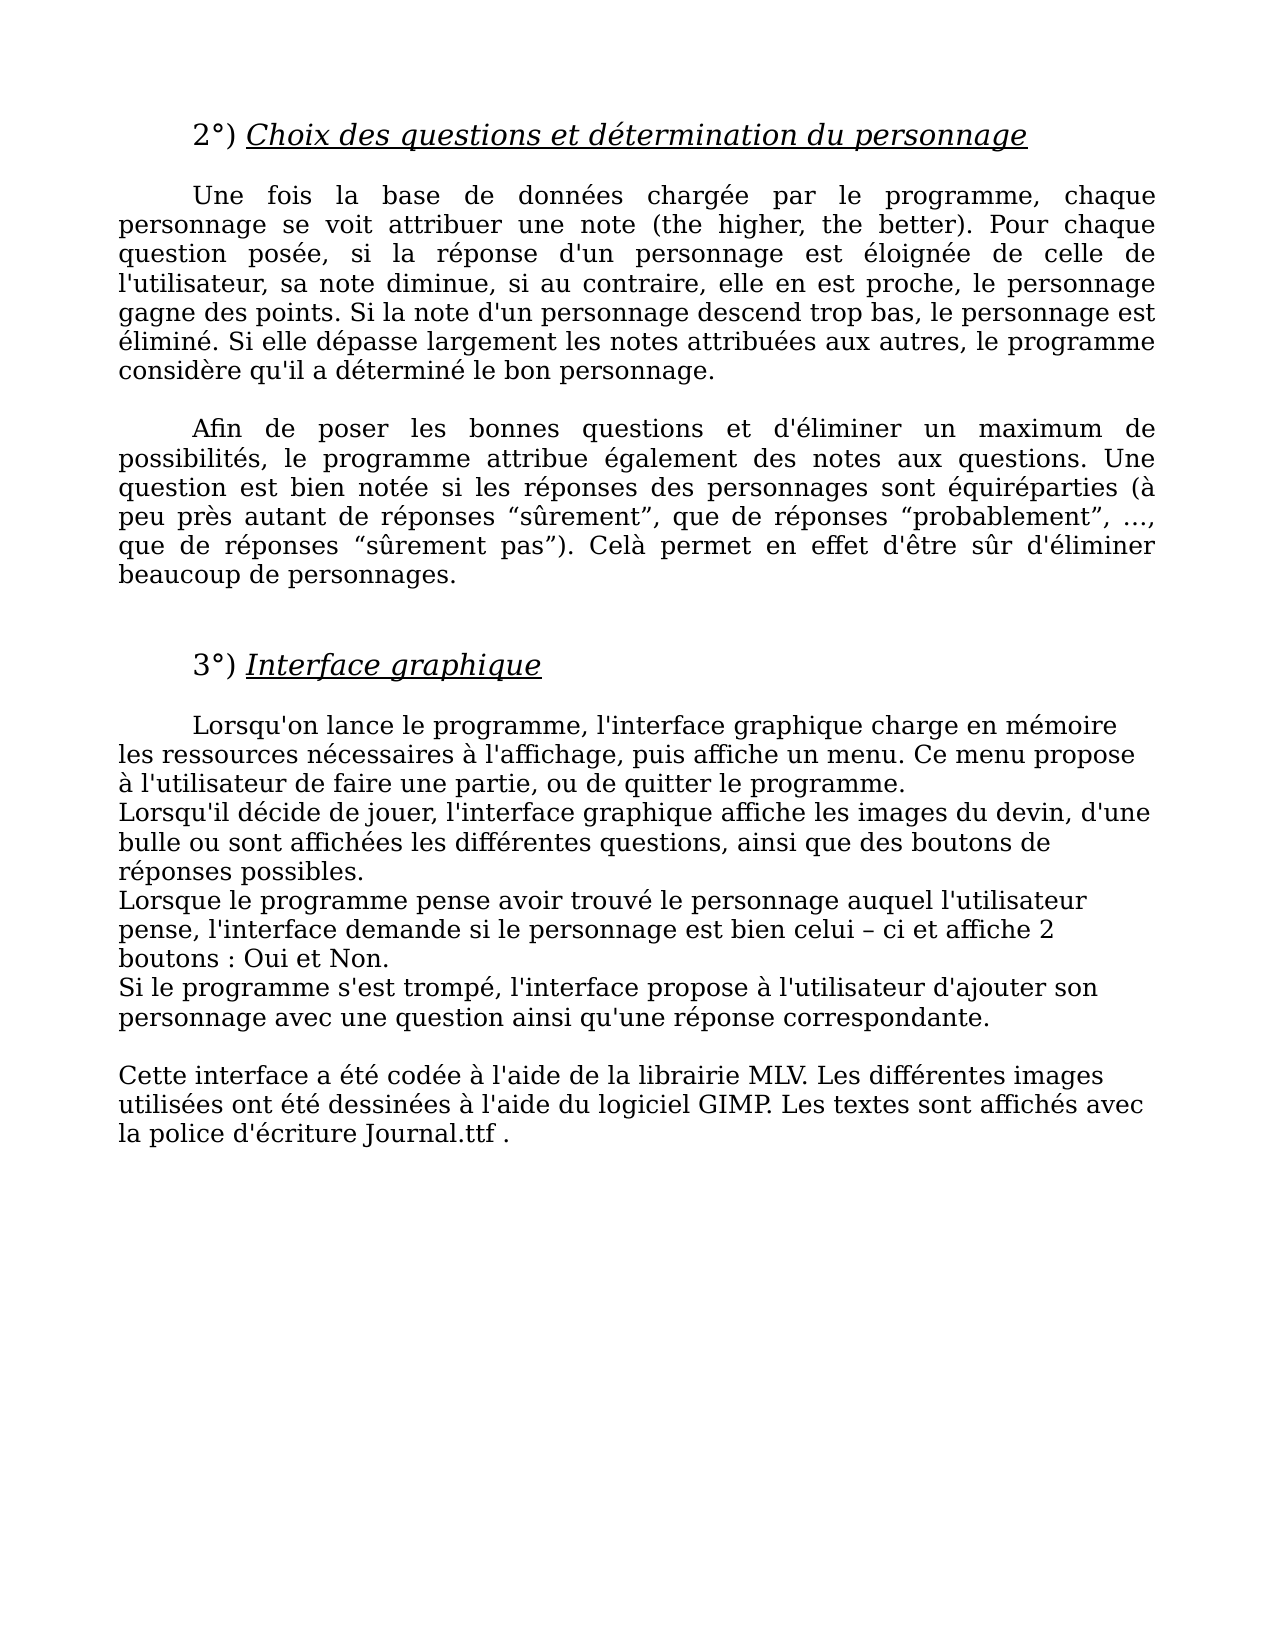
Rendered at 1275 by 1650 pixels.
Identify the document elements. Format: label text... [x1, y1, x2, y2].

text Lorsqu'on lance le programme, l'interface graphique charge en mémoire les ressources nécessaires à l'affichage, puis affiche un menu. Ce menu propose à l'utilisateur de faire une partie, ou de quitter le programme. [118, 711, 1157, 798]
text 2°) Choix des questions et détermination du personnage [118, 118, 1157, 152]
text 3°) Interface graphique [118, 648, 1157, 682]
text Lorsque le programme pense avoir trouvé le personnage auquel l'utilisateur pense, l'interface demande si le personnage est bien celui – ci et affiche 2 boutons : Oui et Non. [118, 886, 1157, 973]
text Afin de poser les bonnes questions et d'éliminer un maximum de possibilités, le programme attribue également des notes aux questions. Une question est bien notée si les réponses des personnages sont équiréparties (à peu près autant de réponses “sûrement”, que de réponses “probablement”, …, que de réponses “sûrement pas”). Celà permet en effet d'être sûr d'éliminer beaucoup de personnages. [118, 414, 1157, 589]
text Si le programme s'est trompé, l'interface propose à l'utilisateur d'ajouter son personnage avec une question ainsi qu'une réponse correspondante. [118, 973, 1157, 1032]
text Lorsqu'il décide de jouer, l'interface graphique affiche les images du devin, d'une bulle ou sont affichées les différentes questions, ainsi que des boutons de réponses possibles. [118, 798, 1157, 886]
text Une fois la base de données chargée par le programme, chaque personnage se voit attribuer une note (the higher, the better). Pour chaque question posée, si la réponse d'un personnage est éloignée de celle de l'utilisateur, sa note diminue, si au contraire, elle en est proche, le personnage gagne des points. Si la note d'un personnage descend trop bas, le personnage est éliminé. Si elle dépasse largement les notes attribuées aux autres, le programme considère qu'il a déterminé le bon personnage. [118, 181, 1157, 385]
text Cette interface a été codée à l'aide de la librairie MLV. Les différentes images utilisées ont été dessinées à l'aide du logiciel GIMP. Les textes sont affichés avec la police d'écriture Journal.ttf . [118, 1061, 1157, 1148]
